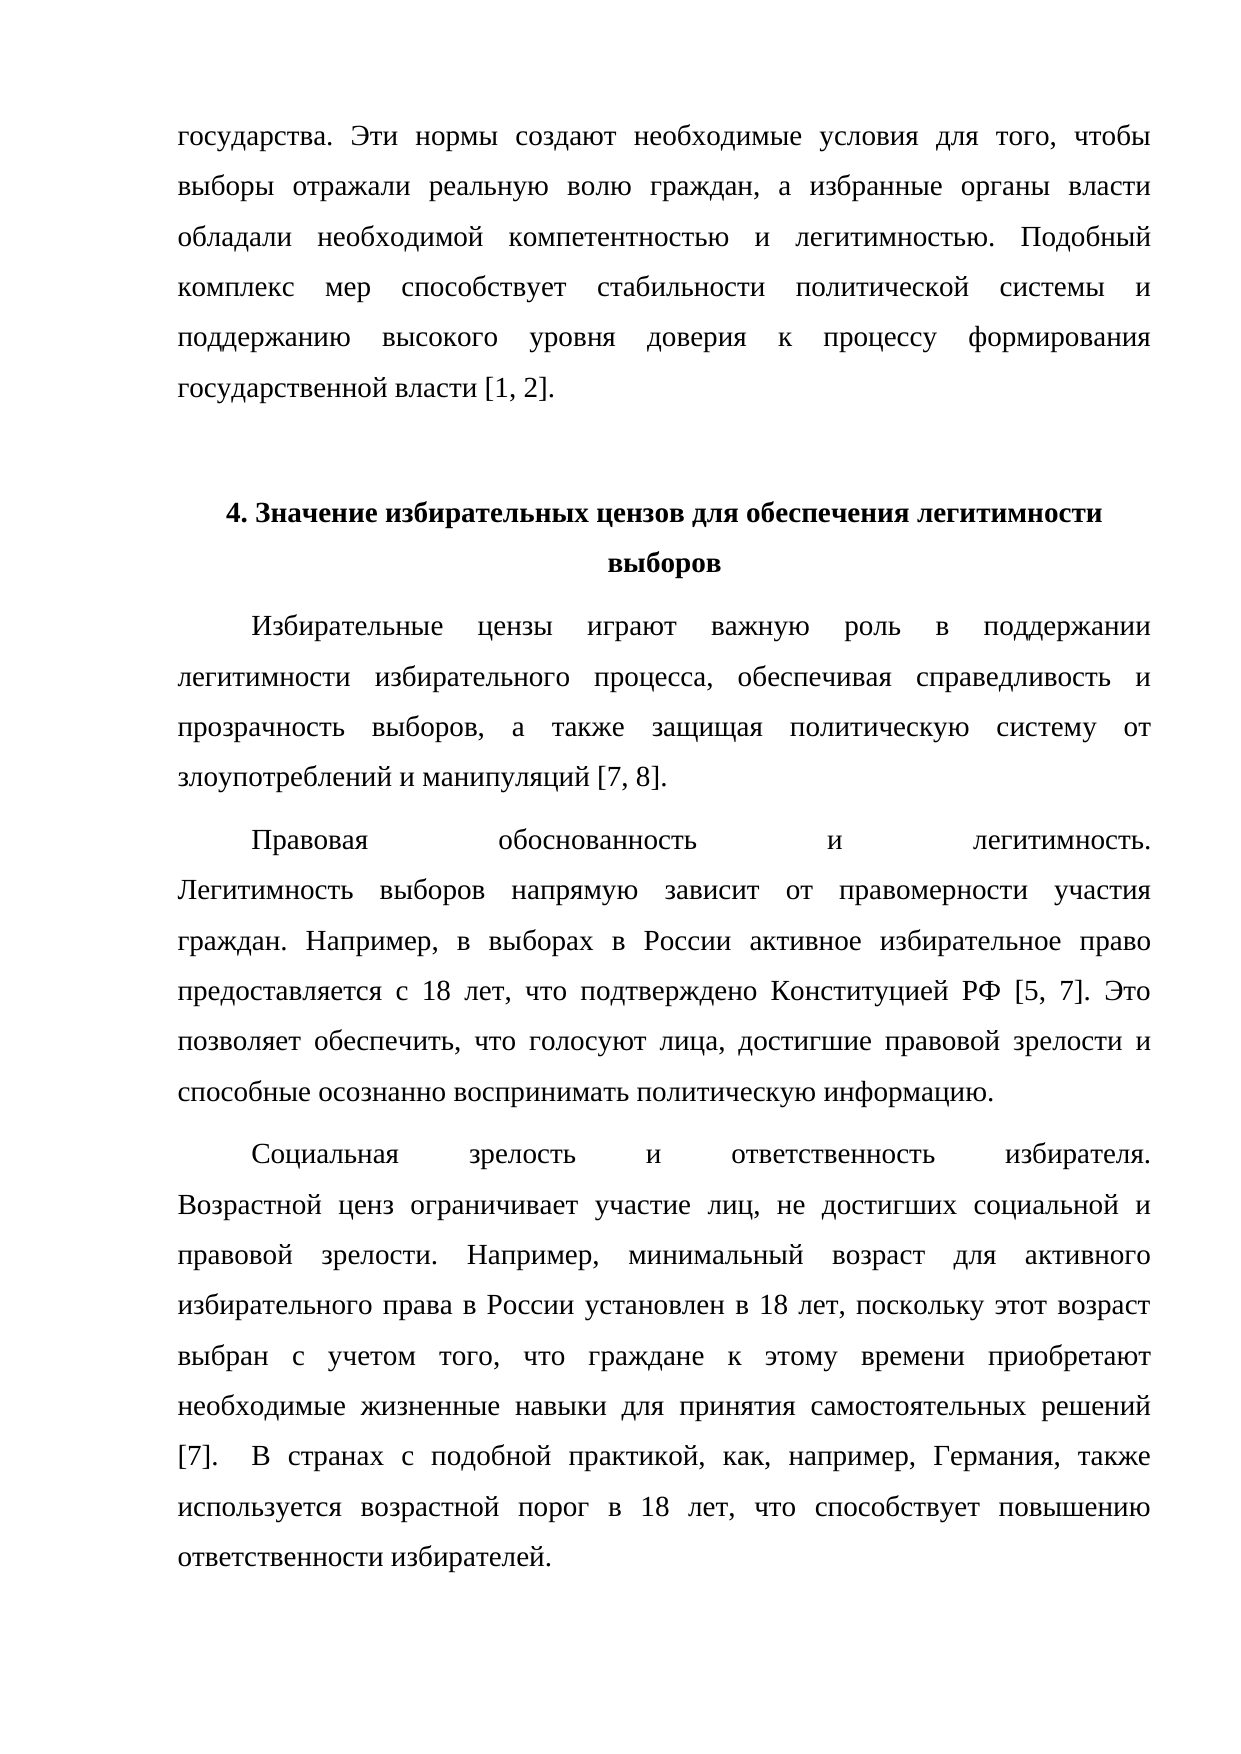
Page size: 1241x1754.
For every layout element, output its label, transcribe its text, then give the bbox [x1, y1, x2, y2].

text государства. Эти нормы создают необходимые условия для того, чтобы выборы отражали реальную волю граждан, а избранные органы власти обладали необходимой компетентностью и легитимностью. Подобный комплекс мер способствует стабильности политической системы и поддержанию высокого уровня доверия к процессу формирования государственной власти [1, 2]. [177, 118, 1152, 403]
text Социальная зрелость и ответственность избирателя. Возрастной ценз ограничивает участие лиц, не достигших социальной и правовой зрелости. Например, минимальный возраст для активного избирательного права в России установлен в 18 лет, поскольку этот возраст выбран с учетом того, что граждане к этому времени приобретают необходимые жизненные навыки для принятия самостоятельных решений [7]. В странах с подобной практикой, как, например, Германия, также используется возрастной порог в 18 лет, что способствует повышению ответственности избирателей. [177, 1137, 1152, 1573]
text Избирательные цензы играют важную роль в поддержании легитимности избирательного процесса, обеспечивая справедливость и прозрачность выборов, а также защищая политическую систему от злоупотреблений и манипуляций [7, 8]. [177, 608, 1152, 793]
text 4. Значение избирательных цензов для обеспечения легитимности выборов [177, 495, 1152, 579]
text Правовая обоснованность и легитимность. Легитимность выборов напрямую зависит от правомерности участия граждан. Например, в выборах в России активное избирательное право предоставляется с 18 лет, что подтверждено Конституцией РФ [5, 7]. Это позволяет обеспечить, что голосуют лица, достигшие правовой зрелости и способные осознанно воспринимать политическую информацию. [177, 822, 1152, 1107]
